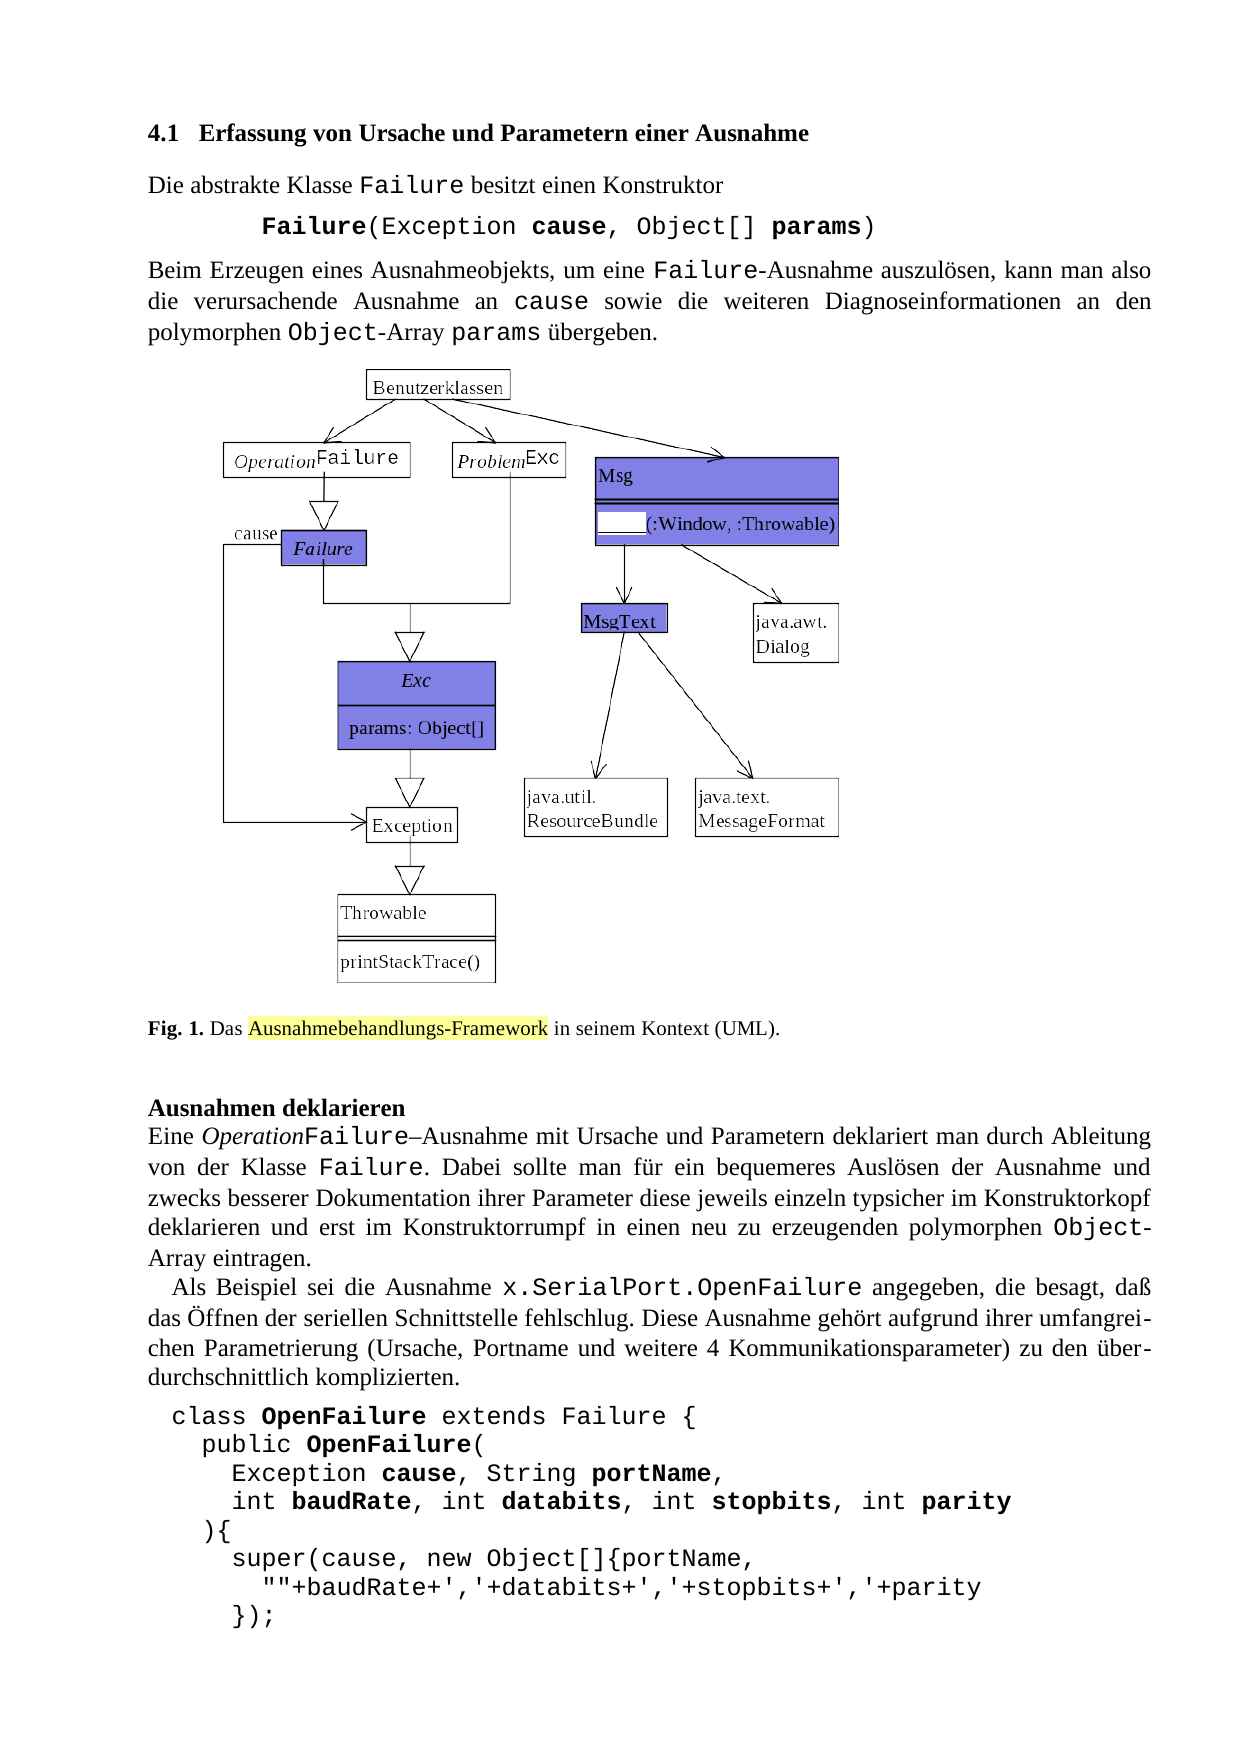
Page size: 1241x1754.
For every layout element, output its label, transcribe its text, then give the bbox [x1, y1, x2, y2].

text Beim Erzeugen eines Ausnahmeobjekts, um eine Failure-Ausnahme auszulösen, kann man also die verursachende Ausnahme an cause sowie die weiteren Diagnose­infor­ma­tionen an den polymorphen Object-Array params übergeben. [148, 255, 1152, 348]
text Eine OperationFailure–Ausnahme mit Ursache und Parametern deklariert man durch Ableitung von der Klasse Failure. Dabei sollte man für ein bequemeres Auslösen der Ausnahme und zwecks besserer Dokumentation ihrer Parameter diese jeweils einzeln typsicher im Konstruktorkopf deklarieren und erst im Konstruktor­rumpf in einen neu zu erzeugen­den polymorphen Object-Array eintragen. [148, 1121, 1152, 1272]
text Failure(Exception cause, Object[] params) [171, 214, 1152, 242]
subtitle Ausnahmen deklarieren [148, 1098, 1152, 1121]
text Als Beispiel sei die Ausnahme x.SerialPort.OpenFailure angegeben, die besagt, daß das Öffnen der seriellen Schnittstelle fehlschlug. Diese Ausnahme gehört aufgrund ihrer umfangrei­chen Parametrierung (Ursache, Portname und weitere 4 Kommunikationsparameter) zu den über­durchschnittlich komplizierten. [148, 1272, 1152, 1391]
text Die abstrakte Klasse Failure besitzt einen Konstruktor [148, 170, 1152, 201]
text class OpenFailure extends Failure { public OpenFailure( Exception cause, String portName, int baudRate, int databits, int stopbits, int parity ){ super(cause, new Object[]{portName, ""+baudRate+','+databits+','+stopbits+','+parity }); [171, 1403, 1152, 1631]
subtitle 4.1 Erfassung von Ursache und Parametern einer Ausnahme [148, 118, 1152, 147]
text Fig. 1. Das Ausnahmebehandlungs-Framework in seinem Kontext (UML). [148, 360, 1152, 1040]
